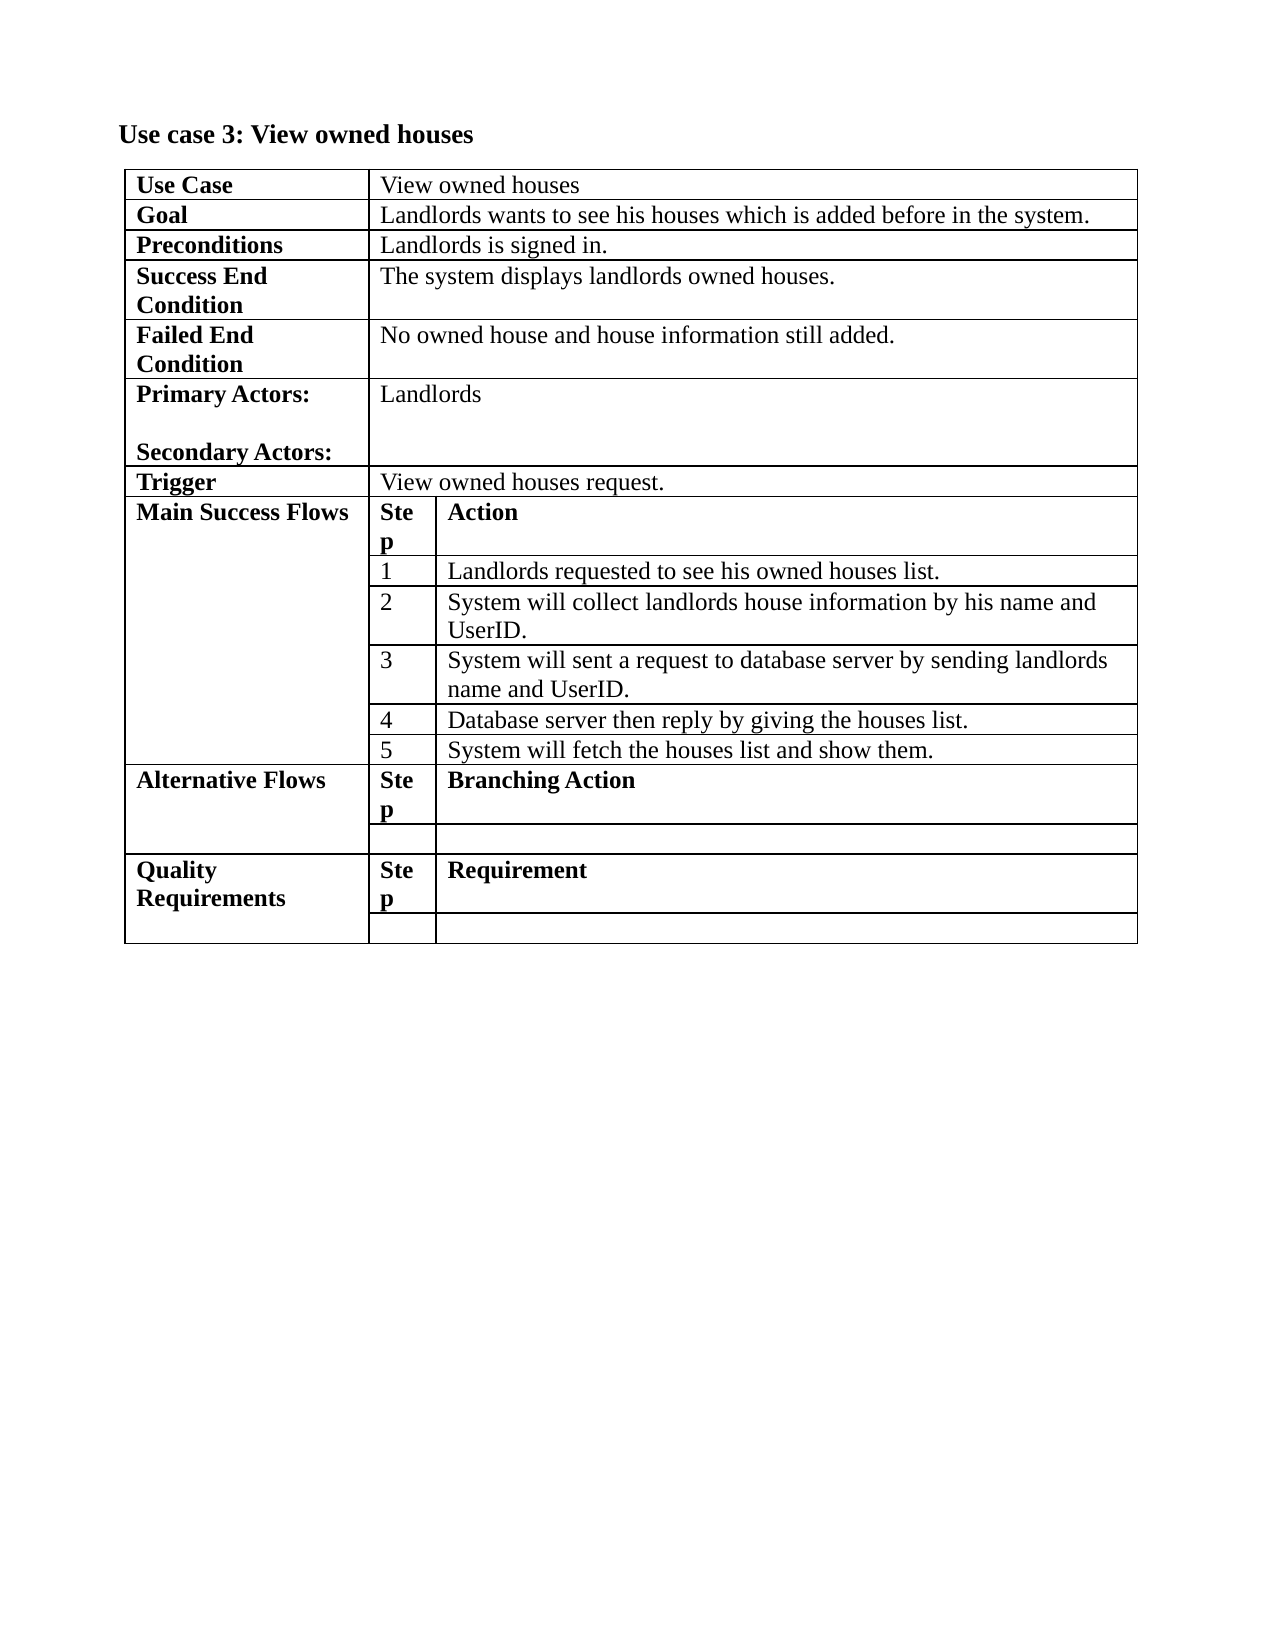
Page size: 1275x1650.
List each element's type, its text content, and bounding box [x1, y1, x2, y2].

table_cell Step [370, 497, 435, 555]
table_cell [370, 825, 435, 853]
table_cell System will sent a request to database server by sending landlords name and UserID. [437, 646, 1137, 703]
table_cell View owned houses request. [370, 467, 1137, 496]
table_cell Database server then reply by giving the houses list. [437, 705, 1137, 733]
table_cell [437, 914, 1137, 942]
table_cell System will collect landlords house information by his name and UserID. [437, 587, 1137, 644]
table_header Use Case [126, 170, 368, 199]
table_cell Landlords wants to see his houses which is added before in the system. [370, 200, 1137, 229]
table_cell Landlords requested to see his owned houses list. [437, 556, 1137, 585]
table_cell Quality Requirements [126, 855, 368, 942]
table_cell Branching Action [437, 765, 1137, 823]
table_cell Success End Condition [126, 261, 368, 318]
table_cell Trigger [126, 467, 368, 496]
table_cell No owned house and house information still added. [370, 320, 1137, 377]
table_cell 4 [370, 705, 435, 733]
table_cell Failed End Condition [126, 320, 368, 377]
table_cell [370, 914, 435, 942]
table_cell Action [437, 497, 1137, 555]
table_cell Goal [126, 200, 368, 229]
table_cell Primary Actors: Secondary Actors: [126, 379, 368, 465]
table_cell System will fetch the houses list and show them. [437, 735, 1137, 764]
table_cell Preconditions [126, 231, 368, 259]
table_cell Main Success Flows [126, 497, 368, 764]
table_cell Step [370, 855, 435, 912]
table_cell 2 [370, 587, 435, 644]
table_cell Step [370, 765, 435, 823]
table_cell [437, 825, 1137, 853]
table_cell Landlords [370, 379, 1137, 465]
table_cell The system displays landlords owned houses. [370, 261, 1137, 318]
table_cell Landlords is signed in. [370, 231, 1137, 259]
table_cell Alternative Flows [126, 765, 368, 853]
table_cell 3 [370, 646, 435, 703]
table_cell Requirement [437, 855, 1137, 912]
text Use case 3: View owned houses [118, 118, 1157, 149]
table_header View owned houses [370, 170, 1137, 199]
table_cell 1 [370, 556, 435, 585]
table_cell 5 [370, 735, 435, 764]
